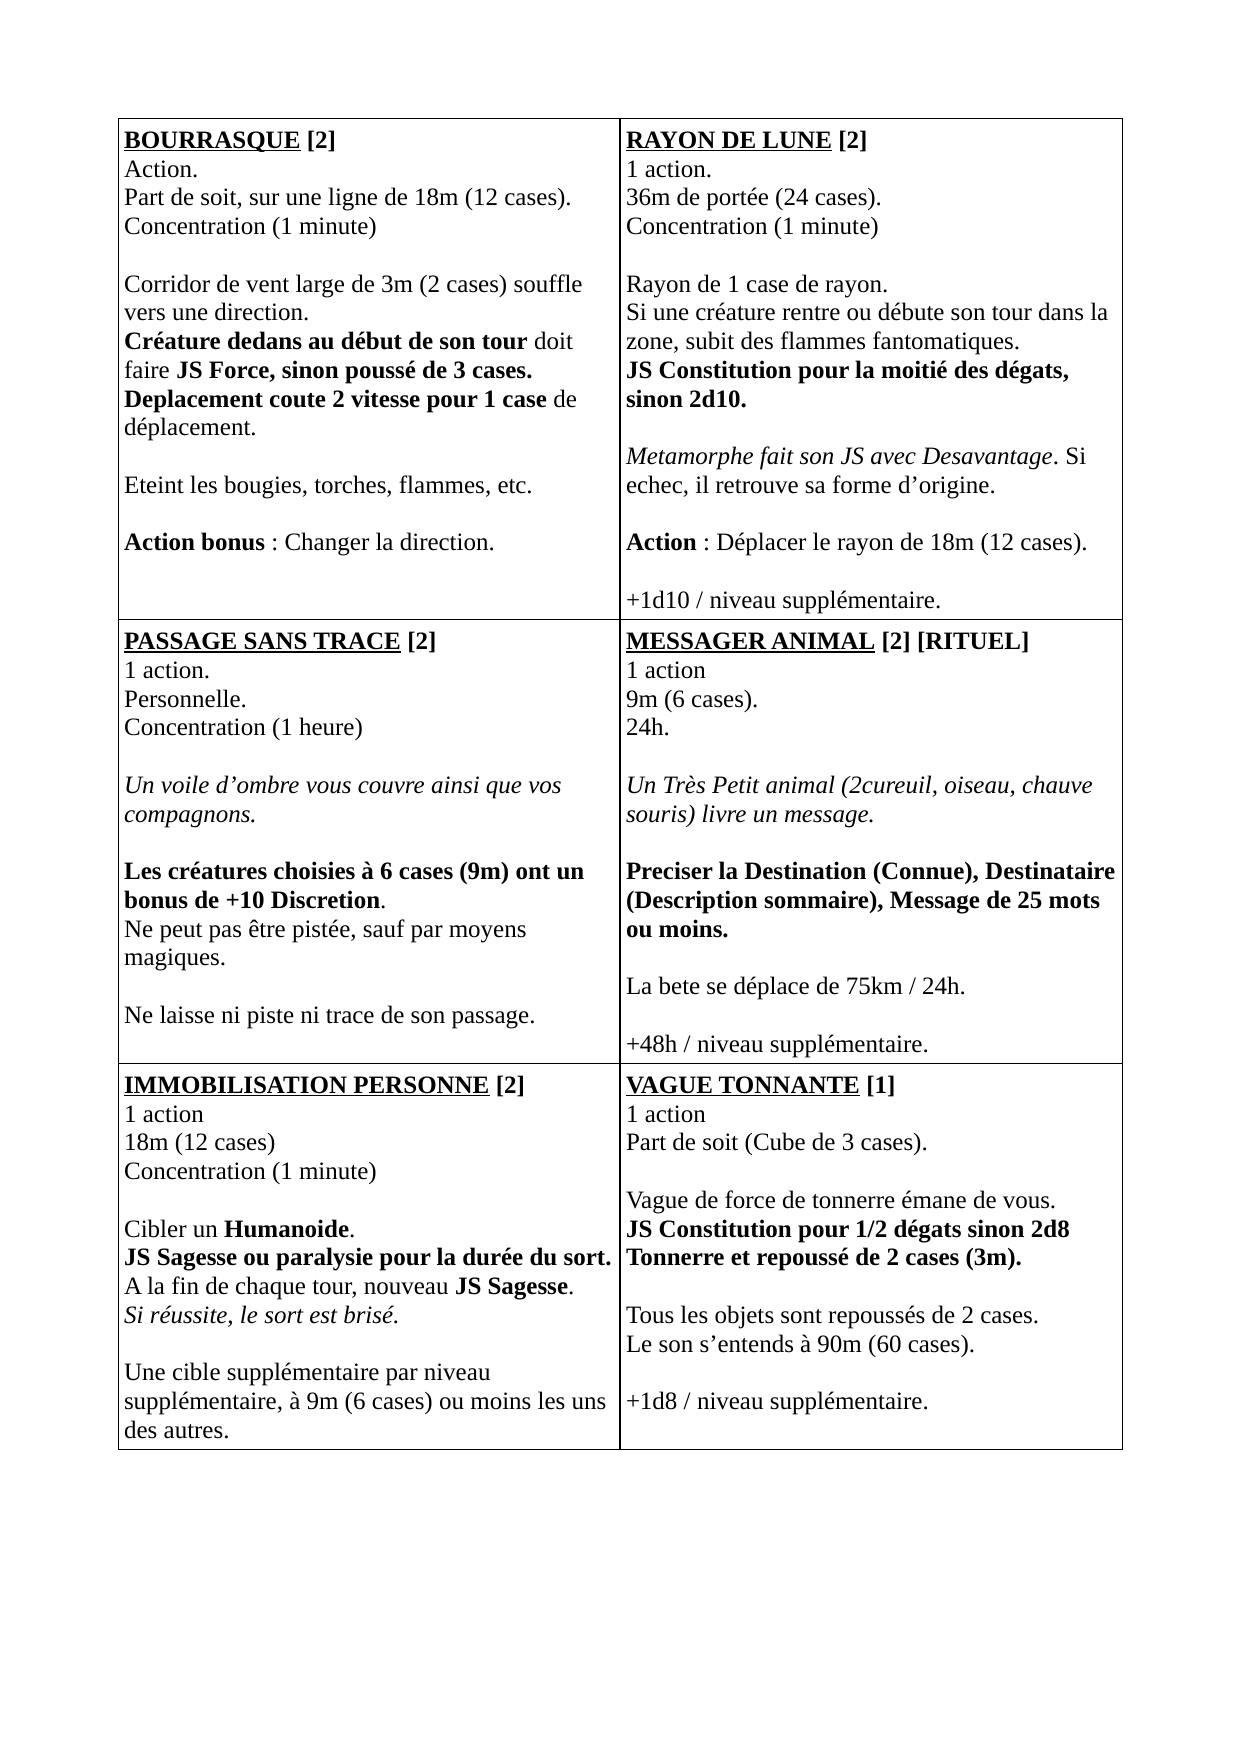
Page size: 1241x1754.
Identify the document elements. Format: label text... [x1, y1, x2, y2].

table_header RAYON DE LUNE [2] 1 action. 36m de portée (24 cases). Concentration (1 minute) Rayon de 1 case de rayon. Si une créature rentre ou débute son tour dans la zone, subit des flammes fantomatiques. JS Constitution pour la moitié des dégats, sinon 2d10. Metamorphe fait son JS avec Desavantage. Si echec, il retrouve sa forme d’origine. Action : Déplacer le rayon de 18m (12 cases). +1d10 / niveau supplémentaire. [621, 119, 1122, 619]
table_cell PASSAGE SANS TRACE [2] 1 action. Personnelle. Concentration (1 heure) Un voile d’ombre vous couvre ainsi que vos compagnons. Les créatures choisies à 6 cases (9m) ont un bonus de +10 Discretion. Ne peut pas être pistée, sauf par moyens magiques. Ne laisse ni piste ni trace de son passage. [119, 620, 619, 1063]
table_cell MESSAGER ANIMAL [2] [RITUEL] 1 action 9m (6 cases). 24h. Un Très Petit animal (2cureuil, oiseau, chauve souris) livre un message. Preciser la Destination (Connue), Destinataire (Description sommaire), Message de 25 mots ou moins. La bete se déplace de 75km / 24h. +48h / niveau supplémentaire. [621, 620, 1122, 1063]
table_cell IMMOBILISATION PERSONNE [2] 1 action 18m (12 cases) Concentration (1 minute) Cibler un Humanoide. JS Sagesse ou paralysie pour la durée du sort. A la fin de chaque tour, nouveau JS Sagesse. Si réussite, le sort est brisé. Une cible supplémentaire par niveau supplémentaire, à 9m (6 cases) ou moins les uns des autres. [119, 1064, 619, 1449]
table_header BOURRASQUE [2] Action. Part de soit, sur une ligne de 18m (12 cases). Concentration (1 minute) Corridor de vent large de 3m (2 cases) souffle vers une direction. Créature dedans au début de son tour doit faire JS Force, sinon poussé de 3 cases. Deplacement coute 2 vitesse pour 1 case de déplacement. Eteint les bougies, torches, flammes, etc. Action bonus : Changer la direction. [119, 119, 619, 619]
table_cell VAGUE TONNANTE [1] 1 action Part de soit (Cube de 3 cases). Vague de force de tonnerre émane de vous. JS Constitution pour 1/2 dégats sinon 2d8 Tonnerre et repoussé de 2 cases (3m). Tous les objets sont repoussés de 2 cases. Le son s’entends à 90m (60 cases). +1d8 / niveau supplémentaire. [621, 1064, 1122, 1449]
